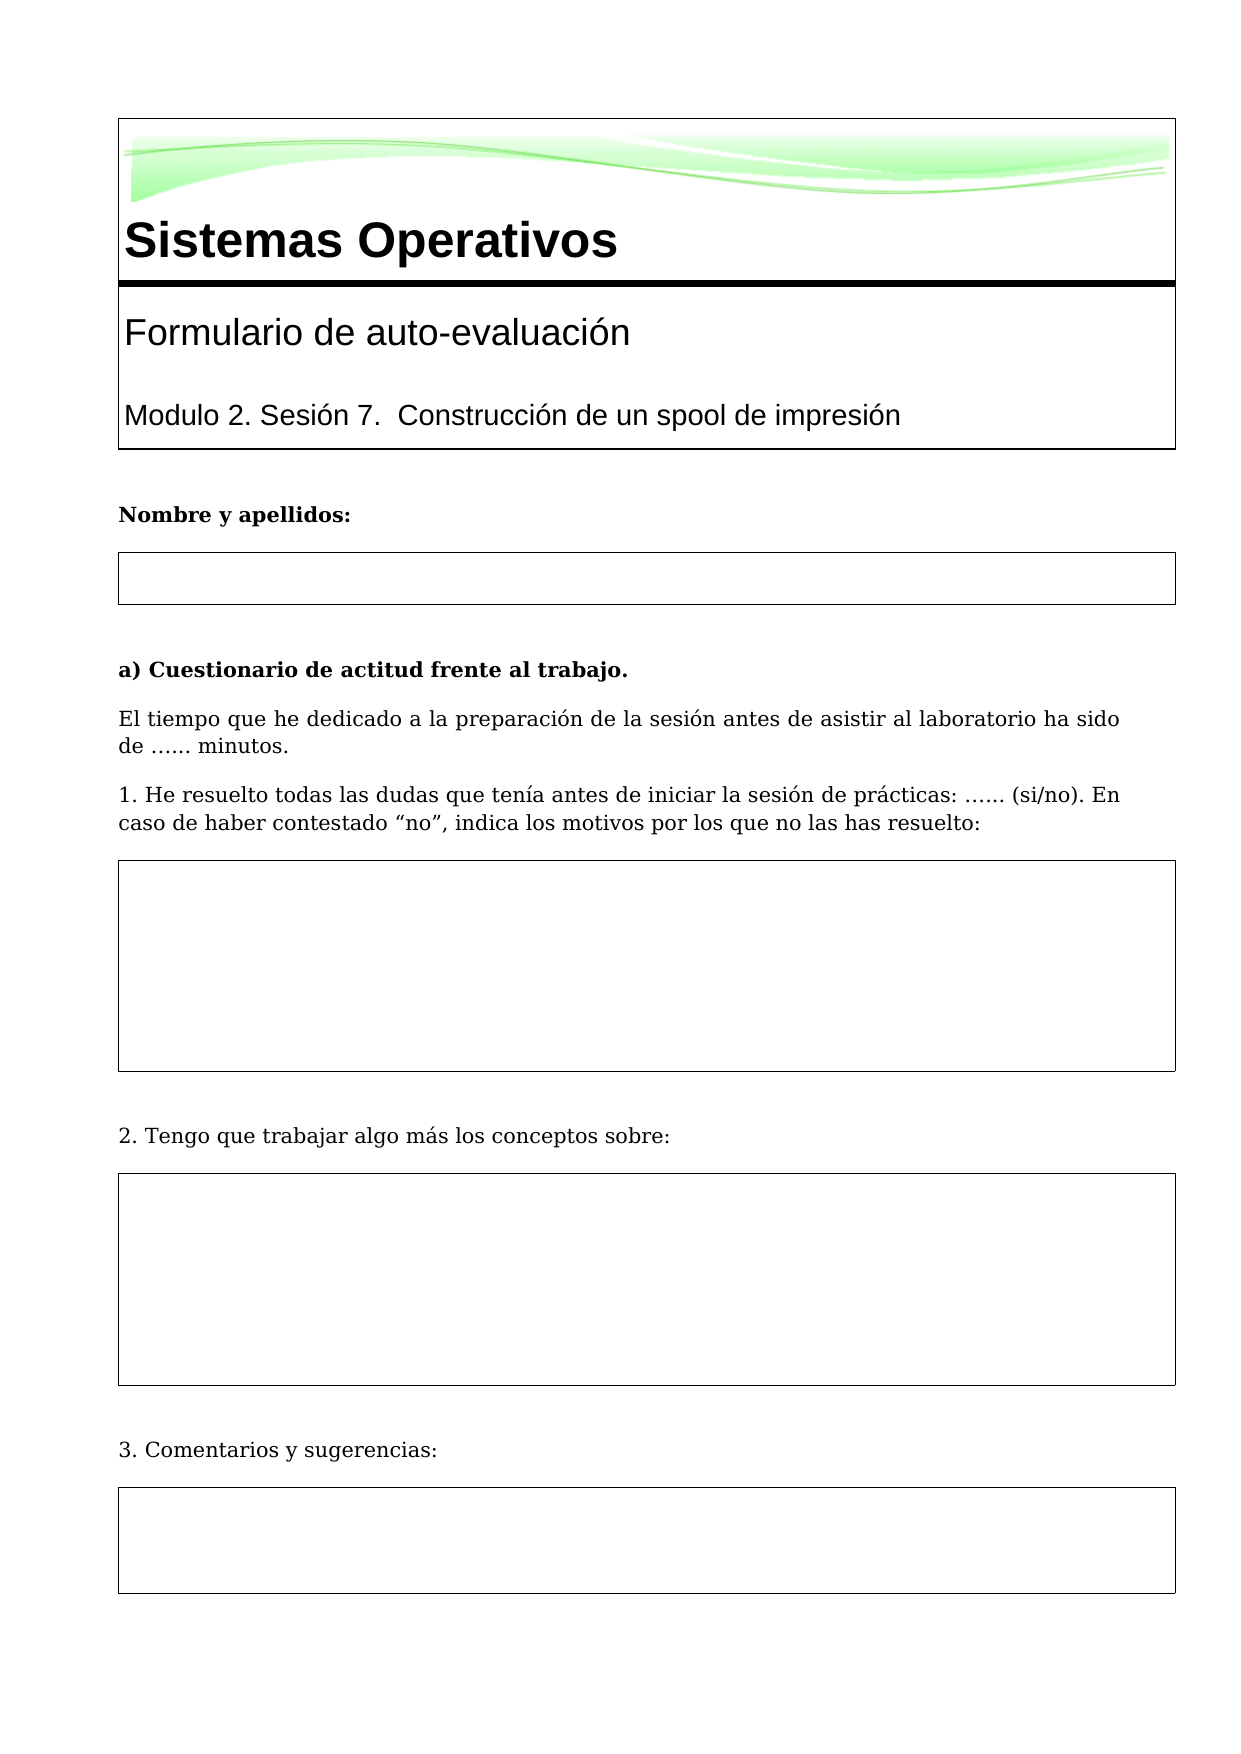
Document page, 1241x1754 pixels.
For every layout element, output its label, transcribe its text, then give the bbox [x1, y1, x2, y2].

text a) Cuestionario de actitud frente al trabajo. [118, 658, 1122, 682]
table_header [119, 1488, 1175, 1593]
table_header [119, 861, 1175, 1071]
text 3. Comentarios y sugerencias: [118, 1438, 1122, 1462]
text 2. Tengo que trabajar algo más los conceptos sobre: [118, 1124, 1122, 1149]
table_header Sistemas Operativos [119, 119, 1175, 280]
table_header [119, 1174, 1175, 1385]
text El tiempo que he dedicado a la preparación de la sesión antes de asistir al laboratorio ha sido de …... minutos. [118, 707, 1122, 759]
table_cell Formulario de auto-evaluación Modulo 2. Sesión 7. Construcción de un spool de impresión [119, 287, 1175, 448]
table_header [119, 553, 1175, 604]
text Nombre y apellidos: [118, 503, 1122, 527]
text 1. He resuelto todas las dudas que tenía antes de iniciar la sesión de prácticas: …... (si/no). En caso de haber contestado “no”, indica los motivos por los que no las has resuelto: [118, 783, 1122, 835]
